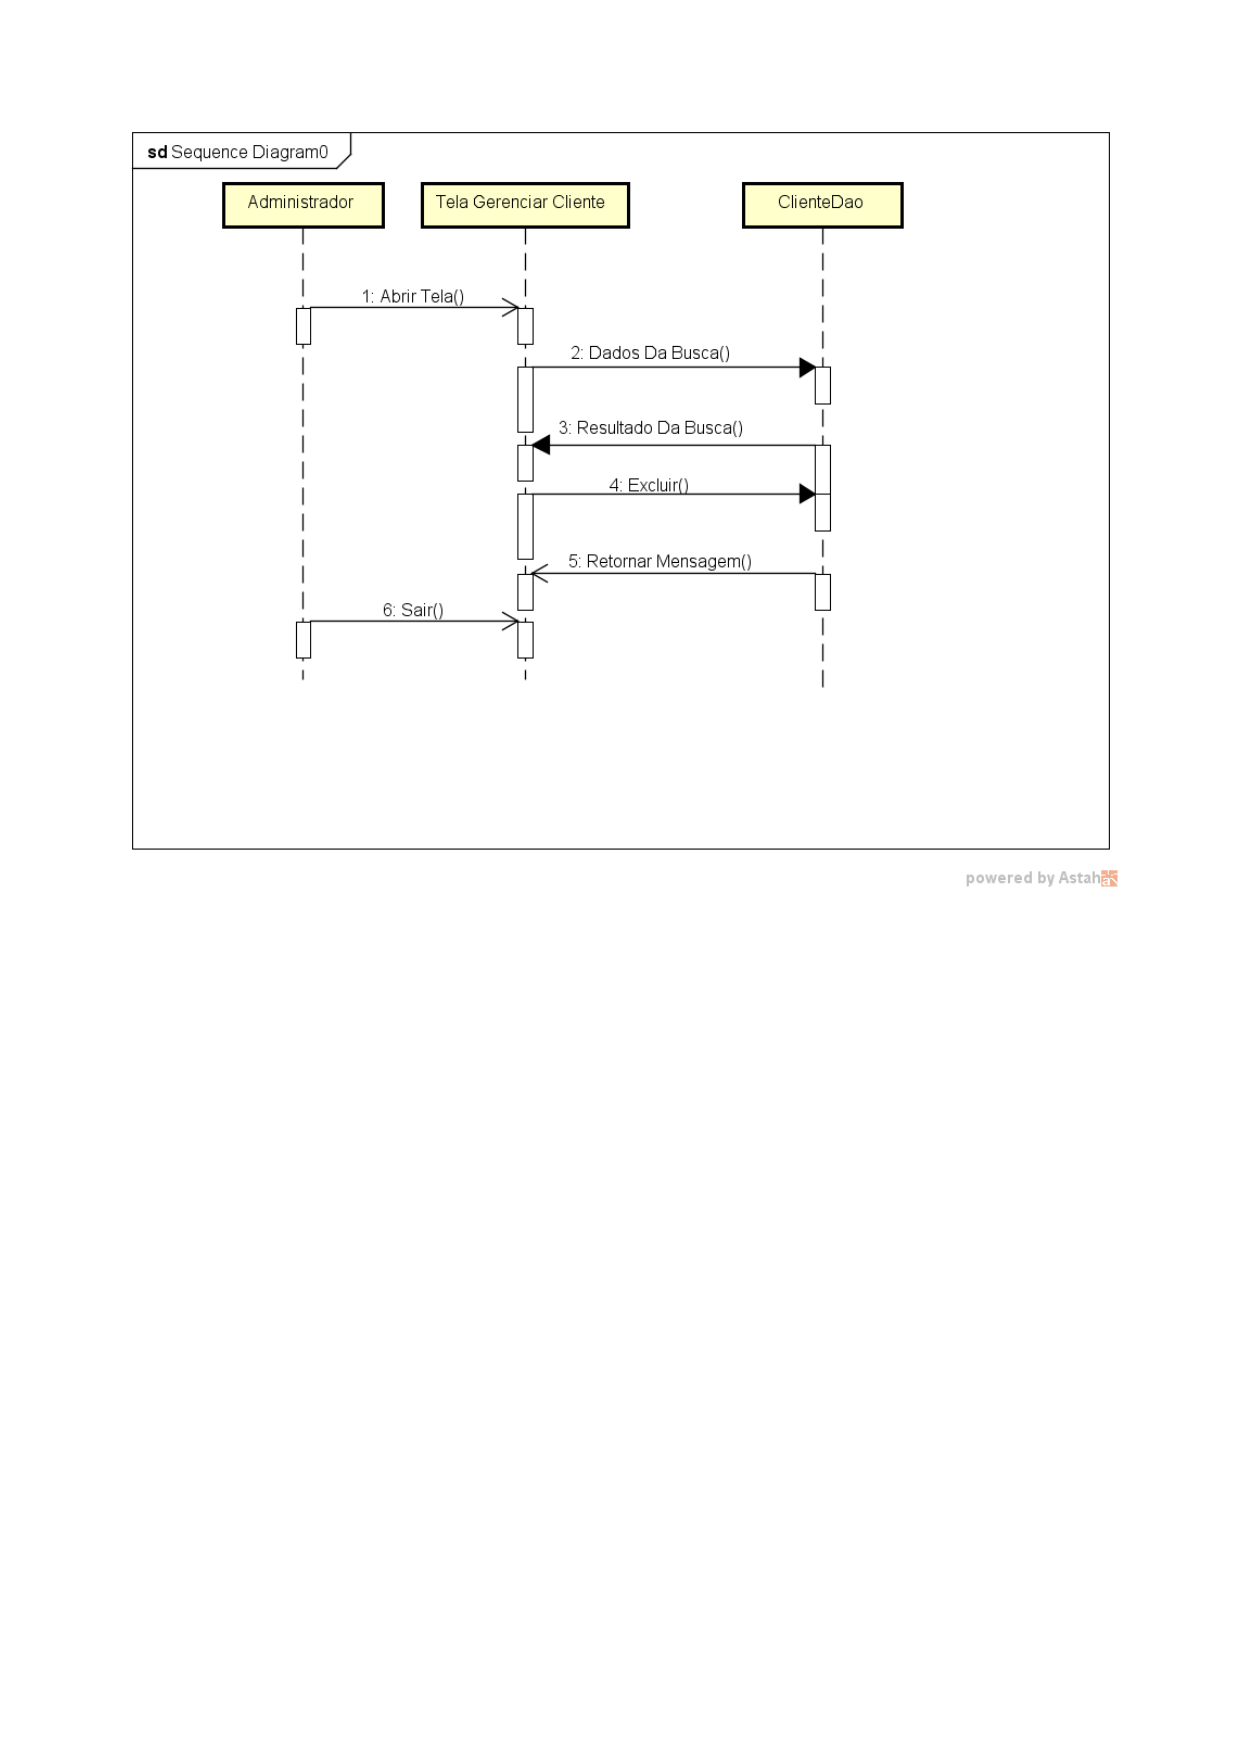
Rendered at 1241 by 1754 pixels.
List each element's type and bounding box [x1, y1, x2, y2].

picture [118, 118, 1123, 892]
